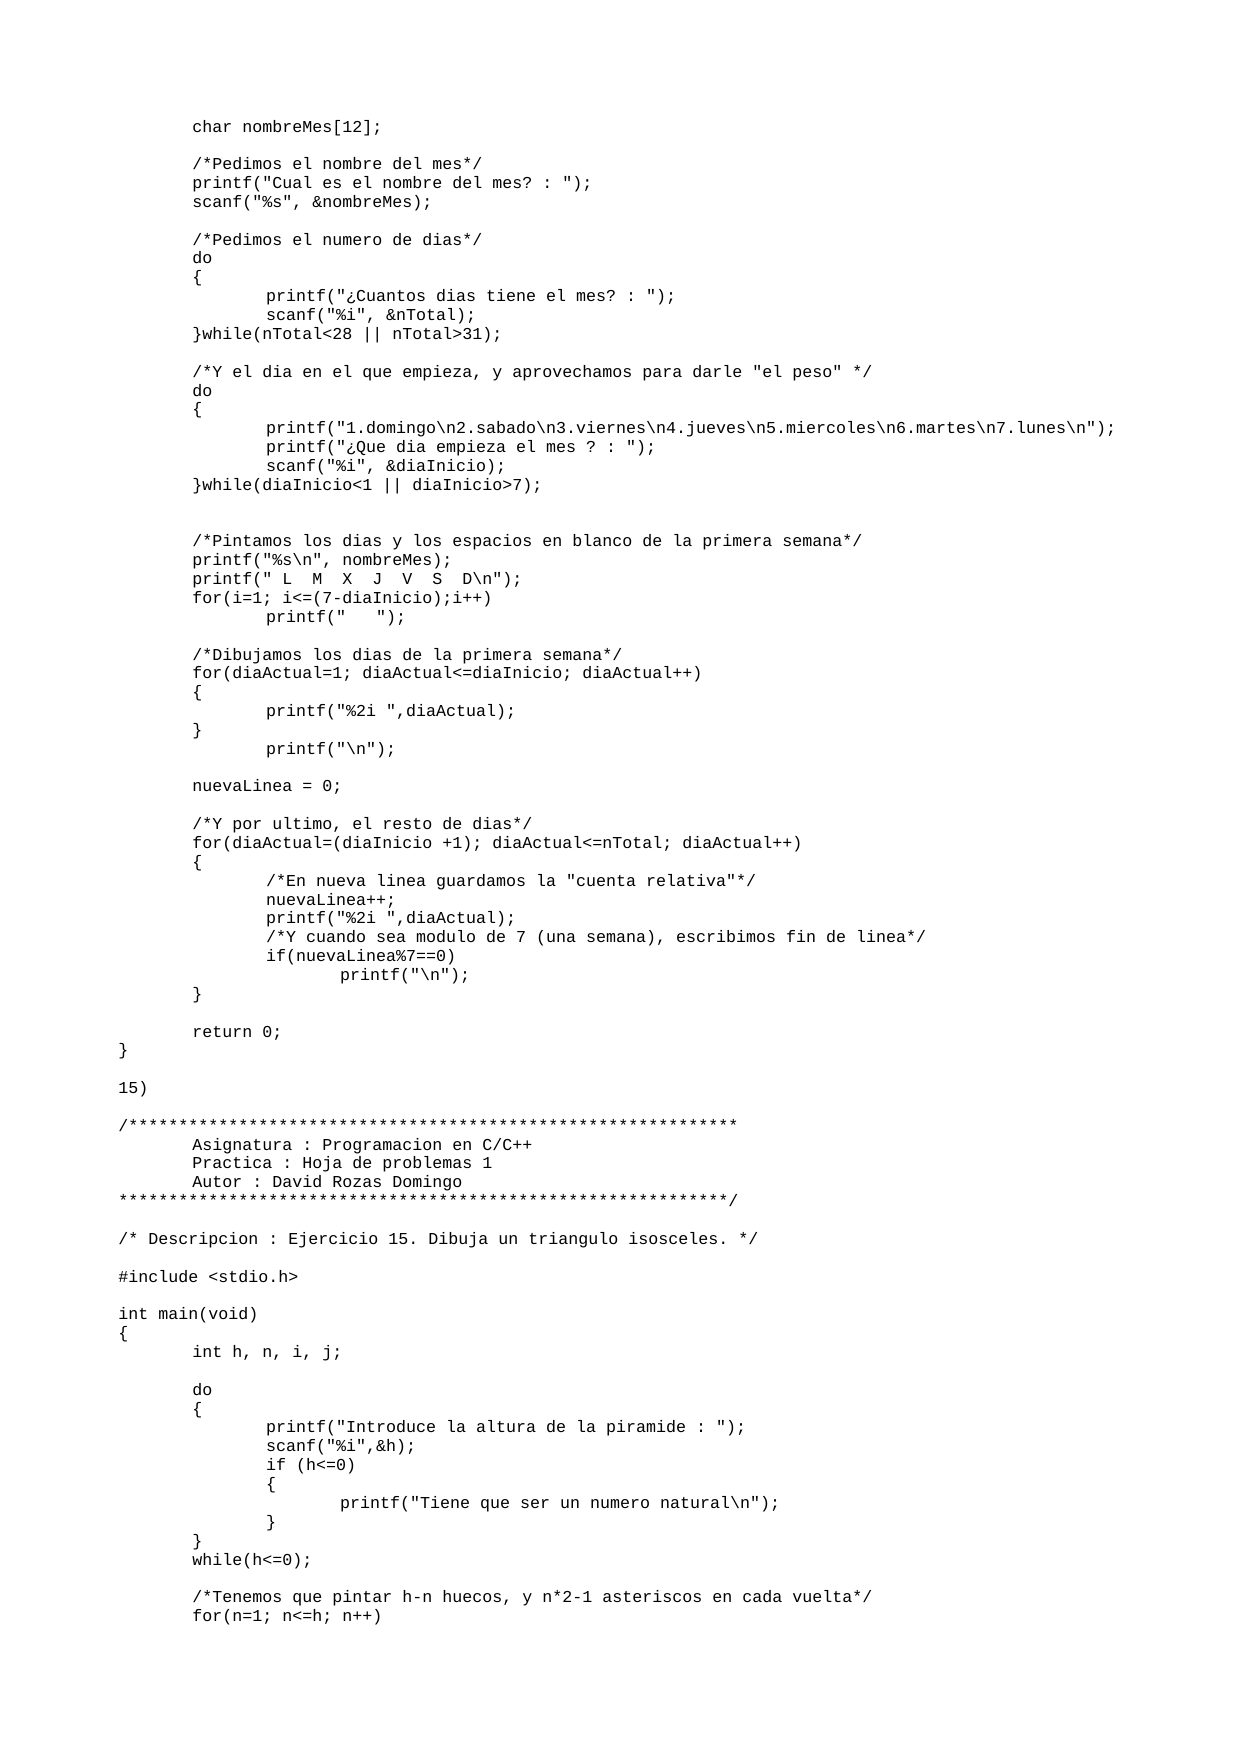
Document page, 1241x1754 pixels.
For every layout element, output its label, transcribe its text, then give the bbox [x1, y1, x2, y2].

text Autor : David Rozas Domingo [118, 1174, 1122, 1193]
text } [118, 721, 1122, 740]
text 15) [118, 1080, 1122, 1098]
text printf(" "); [118, 608, 1122, 627]
text Practica : Hoja de problemas 1 [118, 1155, 1122, 1174]
text /************************************************************* [118, 1117, 1122, 1136]
text scanf("%i",&h); [118, 1438, 1122, 1457]
text do [118, 382, 1122, 401]
text printf("¿Cuantos dias tiene el mes? : "); [118, 288, 1122, 307]
text nuevaLinea = 0; [118, 778, 1122, 797]
text /*En nueva linea guardamos la "cuenta relativa"*/ [118, 872, 1122, 891]
text int main(void) [118, 1306, 1122, 1325]
text { [118, 1400, 1122, 1419]
text { [118, 684, 1122, 703]
text while(h<=0); [118, 1551, 1122, 1570]
text printf("¿Que dia empieza el mes ? : "); [118, 439, 1122, 457]
text printf("%s\n", nombreMes); [118, 552, 1122, 571]
text printf("\n"); [118, 967, 1122, 985]
text printf("Introduce la altura de la piramide : "); [118, 1419, 1122, 1438]
text printf("1.domingo\n2.sabado\n3.viernes\n4.jueves\n5.miercoles\n6.martes\n7.lunes\n"); [118, 420, 1122, 439]
text Asignatura : Programacion en C/C++ [118, 1136, 1122, 1155]
text scanf("%i", &diaInicio); [118, 457, 1122, 476]
text }while(diaInicio<1 || diaInicio>7); [118, 476, 1122, 495]
text { [118, 1476, 1122, 1494]
text printf(" L M X J V S D\n"); [118, 571, 1122, 589]
text for(n=1; n<=h; n++) [118, 1608, 1122, 1626]
text /*Y cuando sea modulo de 7 (una semana), escribimos fin de linea*/ [118, 929, 1122, 948]
text nuevaLinea++; [118, 891, 1122, 910]
text printf("Cual es el nombre del mes? : "); [118, 175, 1122, 193]
text { [118, 401, 1122, 420]
text *************************************************************/ [118, 1193, 1122, 1212]
text { [118, 853, 1122, 872]
text do [118, 1381, 1122, 1400]
text /*Y por ultimo, el resto de dias*/ [118, 816, 1122, 834]
text printf("%2i ",diaActual); [118, 703, 1122, 721]
text } [118, 1532, 1122, 1551]
text scanf("%s", &nombreMes); [118, 193, 1122, 212]
text do [118, 250, 1122, 269]
text /*Y el dia en el que empieza, y aprovechamos para darle "el peso" */ [118, 363, 1122, 382]
text if (h<=0) [118, 1457, 1122, 1476]
text } [118, 1042, 1122, 1061]
text /* Descripcion : Ejercicio 15. Dibuja un triangulo isosceles. */ [118, 1231, 1122, 1249]
text char nombreMes[12]; [118, 118, 1122, 137]
text printf("Tiene que ser un numero natural\n"); [118, 1494, 1122, 1513]
text { [118, 1325, 1122, 1344]
text }while(nTotal<28 || nTotal>31); [118, 326, 1122, 344]
text } [118, 985, 1122, 1004]
text if(nuevaLinea%7==0) [118, 948, 1122, 967]
text { [118, 269, 1122, 288]
text /*Pintamos los dias y los espacios en blanco de la primera semana*/ [118, 533, 1122, 552]
text for(i=1; i<=(7-diaInicio);i++) [118, 589, 1122, 608]
text /*Dibujamos los dias de la primera semana*/ [118, 646, 1122, 665]
text return 0; [118, 1023, 1122, 1042]
text printf("\n"); [118, 740, 1122, 759]
text /*Tenemos que pintar h-n huecos, y n*2-1 asteriscos en cada vuelta*/ [118, 1589, 1122, 1608]
text /*Pedimos el nombre del mes*/ [118, 156, 1122, 175]
text for(diaActual=(diaInicio +1); diaActual<=nTotal; diaActual++) [118, 834, 1122, 853]
text /*Pedimos el numero de dias*/ [118, 231, 1122, 250]
text for(diaActual=1; diaActual<=diaInicio; diaActual++) [118, 665, 1122, 684]
text int h, n, i, j; [118, 1344, 1122, 1362]
text } [118, 1513, 1122, 1532]
text scanf("%i", &nTotal); [118, 307, 1122, 326]
text printf("%2i ",diaActual); [118, 910, 1122, 929]
text #include <stdio.h> [118, 1268, 1122, 1287]
